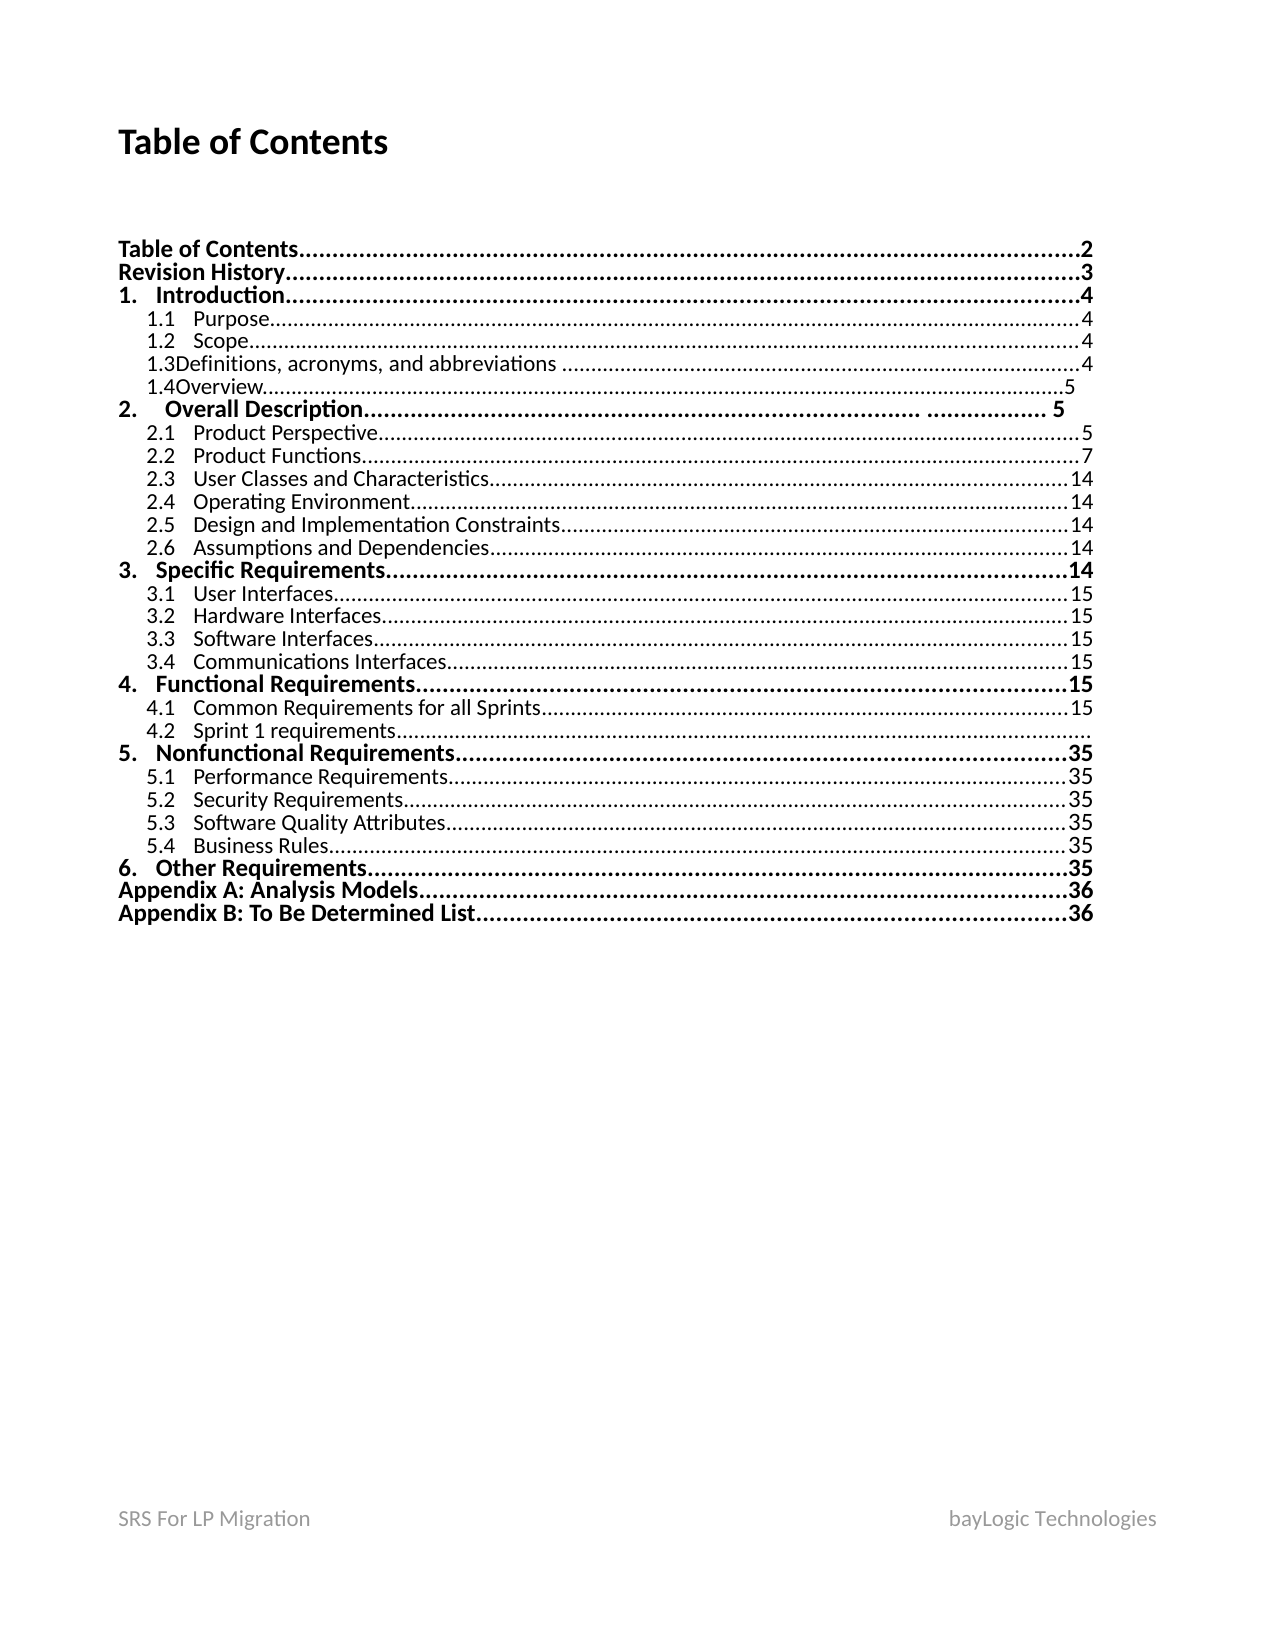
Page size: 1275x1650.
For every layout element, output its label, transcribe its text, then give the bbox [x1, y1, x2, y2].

text 4.1 Common Requirements for all Sprints 15 [146, 697, 1157, 720]
text Appendix A: Analysis Models 36 [118, 881, 1157, 903]
text 2.6 Assumptions and Dependencies 14 [146, 537, 1157, 560]
text 2.4 Operating Environment 14 [146, 491, 1157, 514]
text 4.2 Sprint 1 requirements [146, 720, 1157, 743]
text 5.2 Security Requirements 35 [146, 789, 1157, 812]
text 2.5 Design and Implementation Constraints 14 [146, 514, 1157, 537]
text 1.2 Scope 4 [146, 331, 1157, 353]
text Appendix B: To Be Determined List 36 [118, 903, 1157, 926]
text 1.1 Purpose 4 [146, 308, 1157, 331]
text 6. Other Requirements 35 [118, 858, 1157, 881]
text 5. Nonfunctional Requirements 35 [118, 743, 1157, 766]
text 2.1 Product Perspective 5 [146, 422, 1157, 445]
text 3. Specific Requirements 14 [118, 560, 1157, 583]
text 3.1 User Interfaces 15 [146, 583, 1157, 606]
text 5.1 Performance Requirements 35 [146, 766, 1157, 789]
text 5.3 Software Quality Attributes 35 [146, 812, 1157, 835]
text 2.2 Product Functions 7 [146, 445, 1157, 468]
text 3.3 Software Interfaces 15 [146, 628, 1157, 651]
list Definitions, acronyms, and abbreviations 4 [146, 353, 1157, 376]
text Table of Contents [118, 118, 1157, 164]
text 3.2 Hardware Interfaces 15 [146, 606, 1157, 628]
text 1. Introduction 4 [118, 285, 1157, 308]
text Revision History 3 [118, 262, 1157, 285]
text 2.3 User Classes and Characteristics 14 [146, 468, 1157, 491]
list Overview...........................................................................................................................................5 [146, 376, 1157, 399]
text 5.4 Business Rules 35 [146, 835, 1157, 858]
text 2. Overall Description ..... .................. 5 [118, 399, 1157, 422]
text 3.4 Communications Interfaces 15 [146, 651, 1157, 674]
text Table of Contents 2 [118, 239, 1157, 262]
text 4. Functional Requirements 15 [118, 674, 1157, 697]
